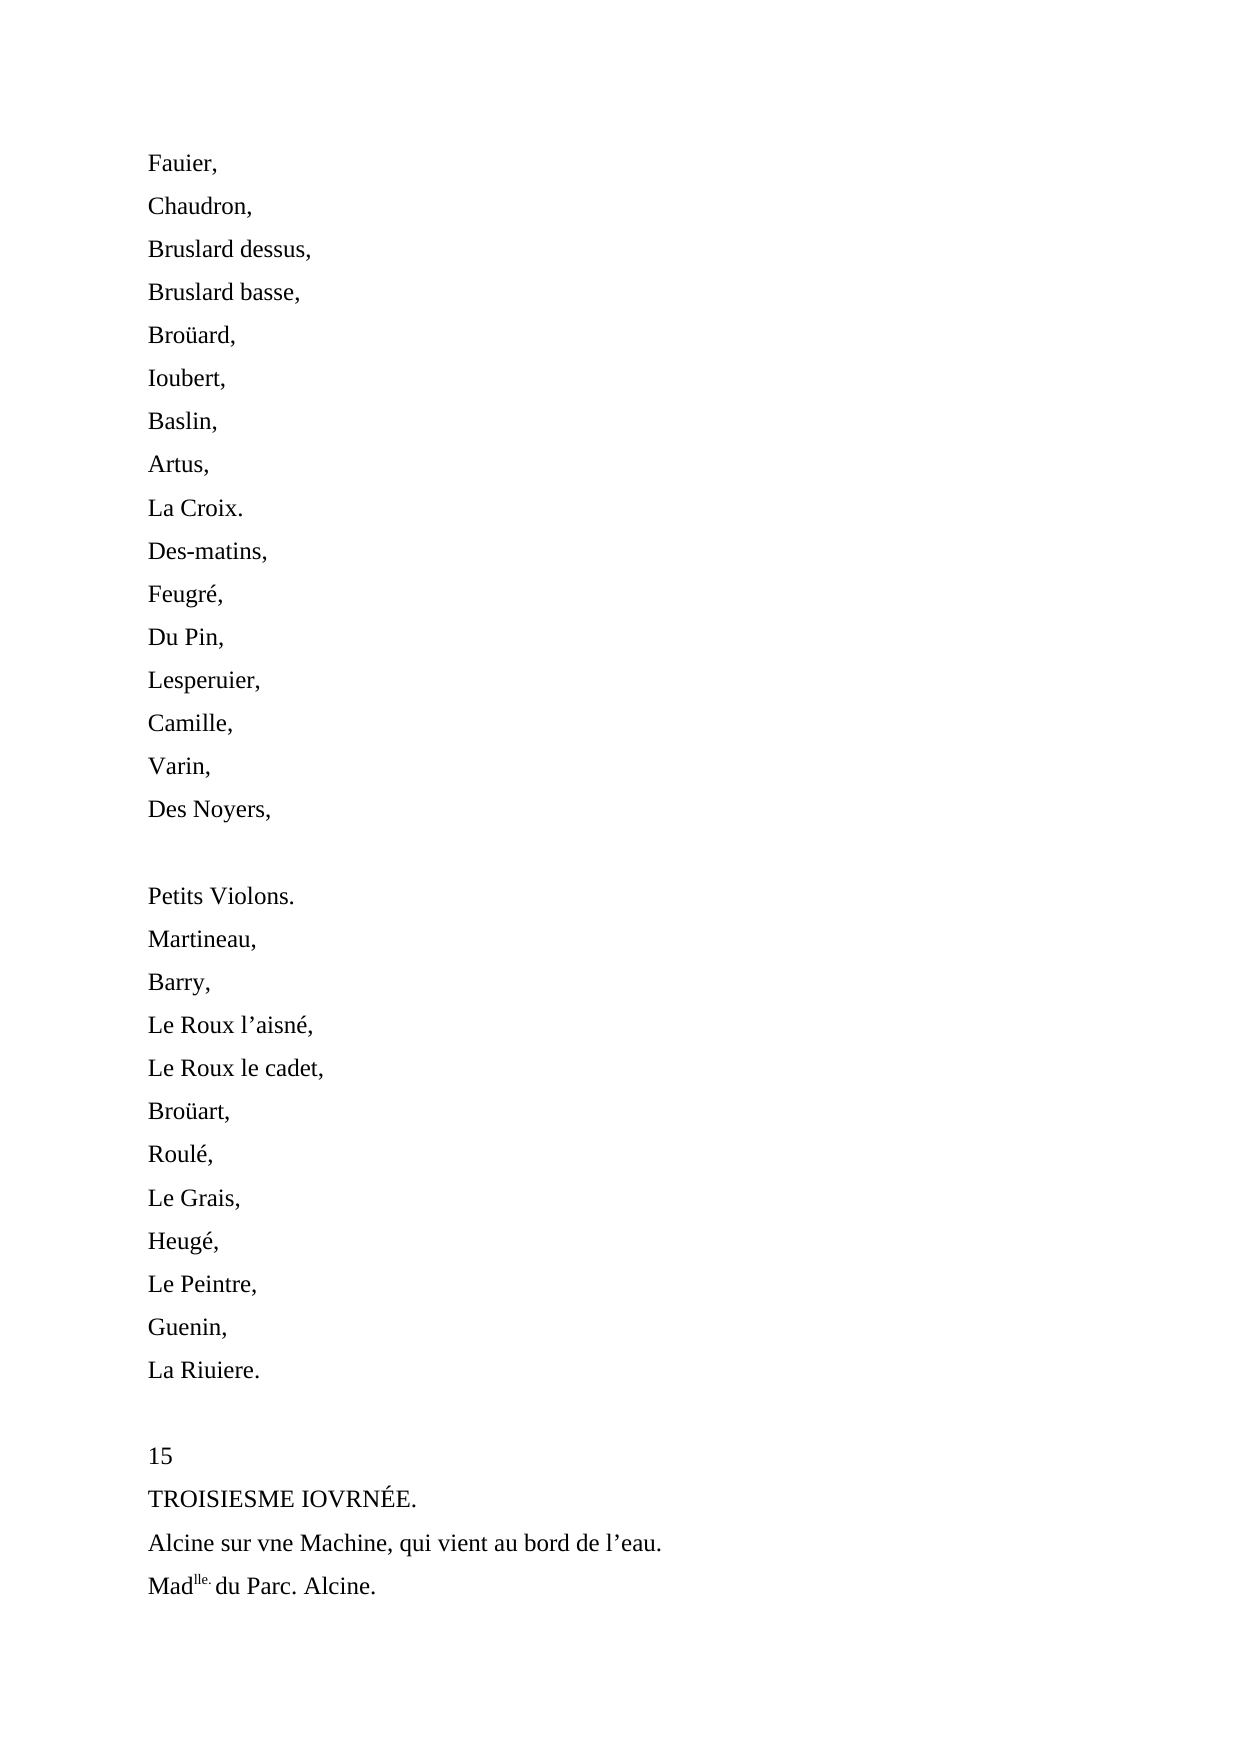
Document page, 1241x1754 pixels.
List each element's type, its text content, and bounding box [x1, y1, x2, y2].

text La Riuiere. [148, 1355, 1093, 1384]
text Guenin, [148, 1312, 1093, 1341]
text Varin, [148, 751, 1093, 780]
text Bruslard basse, [148, 277, 1093, 306]
text Camille, [148, 708, 1093, 737]
text 15 [148, 1441, 1093, 1470]
text Barry, [148, 967, 1093, 996]
text La Croix. [148, 493, 1093, 521]
text Du Pin, [148, 622, 1093, 651]
text Artus, [148, 449, 1093, 478]
text Ioubert, [148, 363, 1093, 392]
text Le Peintre, [148, 1269, 1093, 1298]
text Roulé, [148, 1139, 1093, 1168]
text Petits Violons. [148, 881, 1093, 909]
text Feugré, [148, 579, 1093, 608]
text Alcine sur vne Machine, qui vient au bord de l’eau. [148, 1528, 1093, 1556]
text Lesperuier, [148, 665, 1093, 694]
text Le Roux l’aisné, [148, 1010, 1093, 1039]
text Fauier, [148, 148, 1093, 176]
text Des Noyers, [148, 794, 1093, 823]
text Chaudron, [148, 191, 1093, 219]
text Martineau, [148, 924, 1093, 953]
text Le Roux le cadet, [148, 1053, 1093, 1082]
text TROISIESME IOVRNÉE. [148, 1484, 1093, 1513]
text Madlle. du Parc. Alcine. [148, 1571, 1093, 1599]
text Broüard, [148, 320, 1093, 349]
text Des-matins, [148, 536, 1093, 564]
text Bruslard dessus, [148, 234, 1093, 263]
text Broüart, [148, 1096, 1093, 1125]
text Baslin, [148, 406, 1093, 435]
text Le Grais, [148, 1183, 1093, 1211]
text Heugé, [148, 1226, 1093, 1254]
